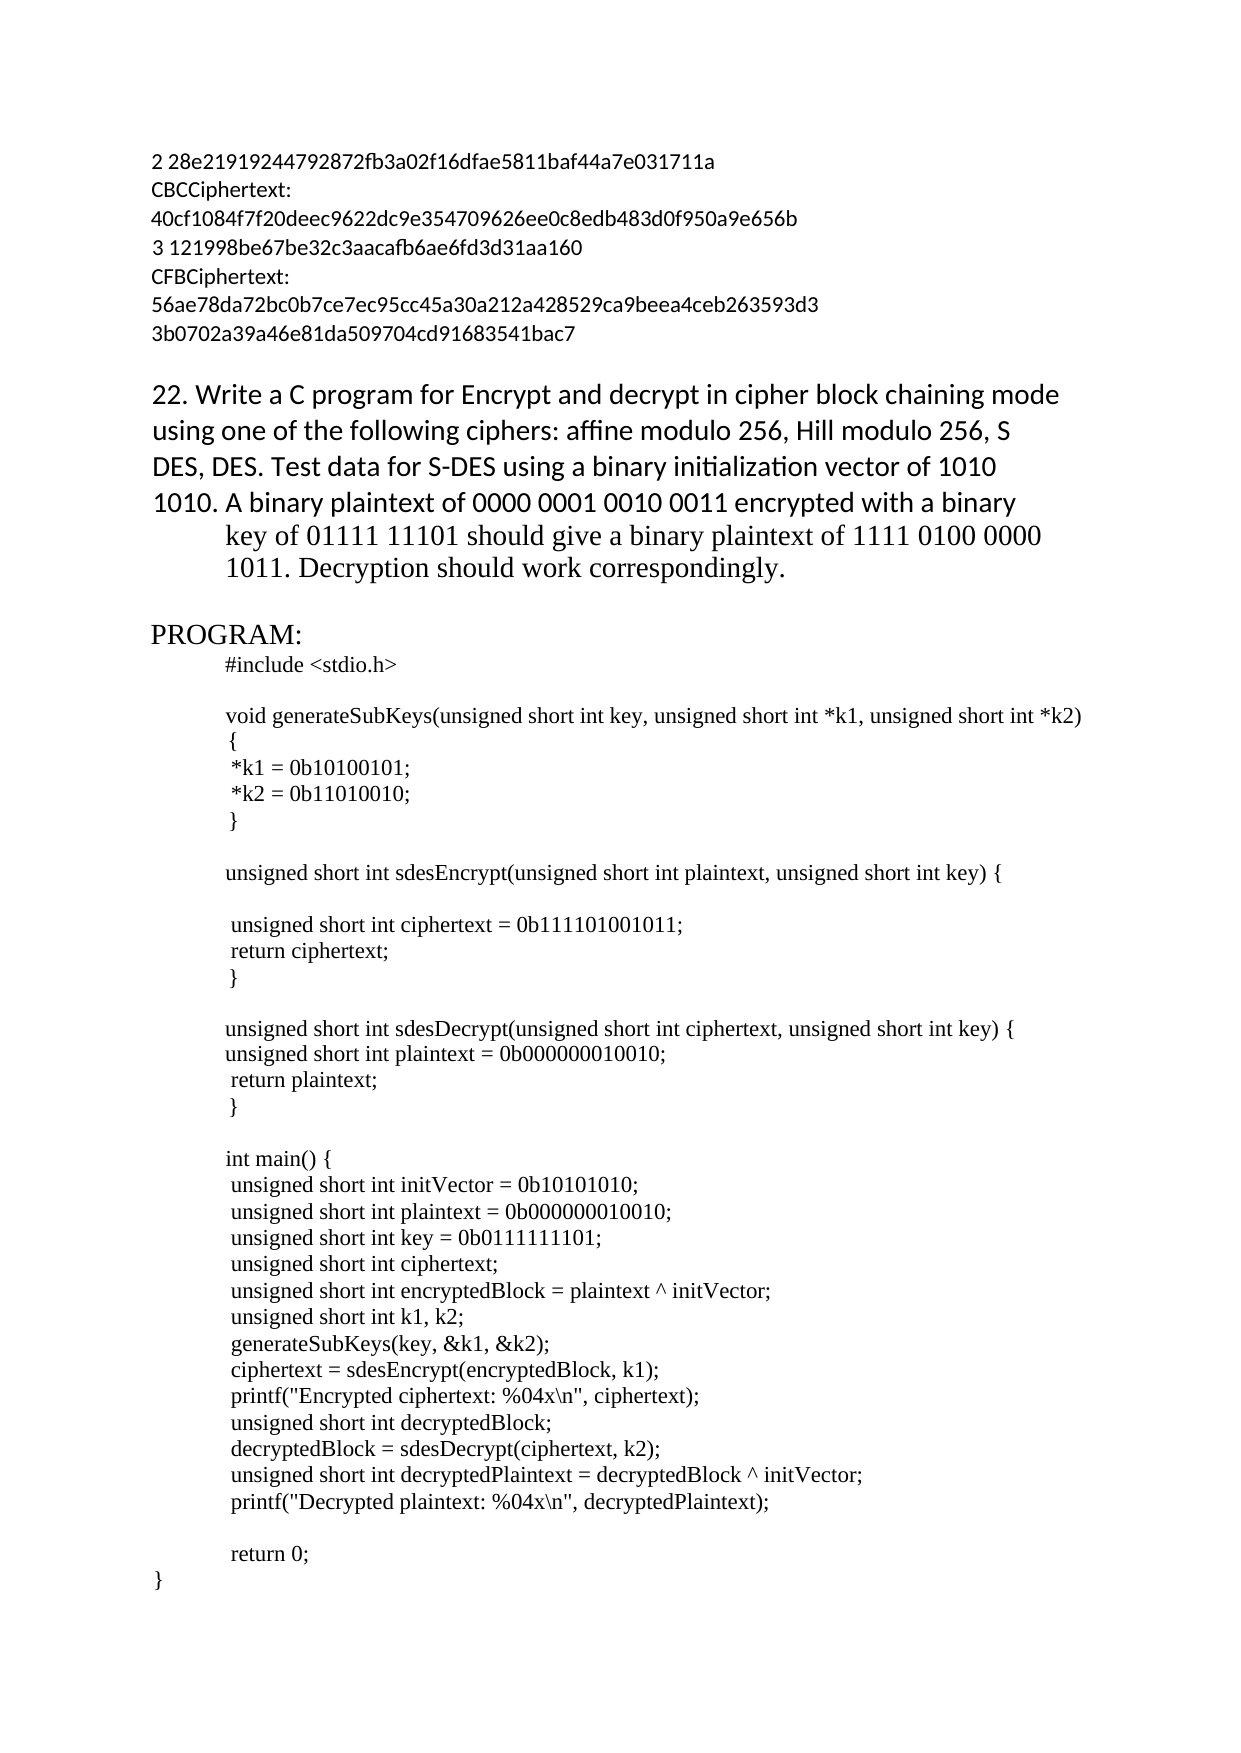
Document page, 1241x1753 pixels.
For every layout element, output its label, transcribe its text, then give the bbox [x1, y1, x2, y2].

text unsigned short int encryptedBlock = plaintext ^ initVector; [225, 1277, 1097, 1303]
text decryptedBlock = sdesDecrypt(ciphertext, k2); [225, 1435, 1097, 1461]
text } [228, 807, 1097, 833]
text generateSubKeys(key, &k1, &k2); [225, 1329, 1097, 1356]
text unsigned short int decryptedBlock; [225, 1409, 1097, 1435]
text unsigned short int sdesEncrypt(unsigned short int plaintext, unsigned short int key) { [225, 859, 1097, 885]
text printf("Decrypted plaintext: %04x\n", decryptedPlaintext); [225, 1488, 1097, 1514]
text } [228, 1093, 1097, 1119]
text ciphertext = sdesEncrypt(encryptedBlock, k1); [225, 1356, 1097, 1382]
text unsigned short int ciphertext; [225, 1251, 1097, 1277]
text void generateSubKeys(unsigned short int key, unsigned short int *k1, unsigned short int *k2) { [225, 703, 1088, 753]
text int main() { [225, 1145, 1097, 1171]
text CFBCiphertext: [151, 262, 1097, 290]
text 22. Write a C program for Encrypt and decrypt in cipher block chaining mode using one of the following ciphers: affine modulo 256, Hill modulo 256, S DES, DES. Test data for S-DES using a binary initialization vector of 1010 [152, 376, 1064, 483]
text unsigned short int plaintext = 0b000000010010; [225, 1198, 1097, 1224]
text 40cf1084f7f20deec9622dc9e354709626ee0c8edb483d0f950a9e656b3 121998be67be32c3aacafb6ae6fd3d31aa160 [151, 204, 810, 261]
text unsigned short int key = 0b0111111101; [225, 1224, 1097, 1251]
text 56ae78da72bc0b7ce7ec95cc45a30a212a428529ca9beea4ceb263593d3 [151, 290, 1097, 318]
text return ciphertext; [225, 937, 1097, 964]
text 3b0702a39a46e81da509704cd91683541bac7 [151, 319, 1097, 347]
text unsigned short int k1, k2; [225, 1303, 1097, 1329]
text return plaintext; [225, 1067, 1097, 1093]
text #include <stdio.h> [225, 651, 1097, 677]
text 2 28e21919244792872fb3a02f16dfae5811baf44a7e031711a CBCCiphertext: [151, 147, 813, 203]
text 1010. A binary plaintext of 0000 0001 0010 0011 encrypted with a binary key of 01111 11101 should give a binary plaintext of 1111 0100 0000 1011. Decryption should work correspondingly. [152, 485, 1063, 583]
text } [153, 1566, 1097, 1593]
text } [228, 964, 1097, 990]
text unsigned short int ciphertext = 0b111101001011; [225, 911, 1097, 937]
text unsigned short int decryptedPlaintext = decryptedBlock ^ initVector; [225, 1461, 1097, 1488]
text return 0; [225, 1540, 1097, 1566]
text unsigned short int initVector = 0b10101010; [225, 1171, 1097, 1198]
text printf("Encrypted ciphertext: %04x\n", ciphertext); [225, 1382, 1097, 1409]
text unsigned short int sdesDecrypt(unsigned short int ciphertext, unsigned short int key) { unsigned short int plaintext = 0b000000010010; [225, 1016, 1017, 1066]
text *k2 = 0b11010010; [225, 780, 1097, 807]
text PROGRAM: [150, 617, 1097, 651]
text *k1 = 0b10100101; [225, 754, 1097, 780]
